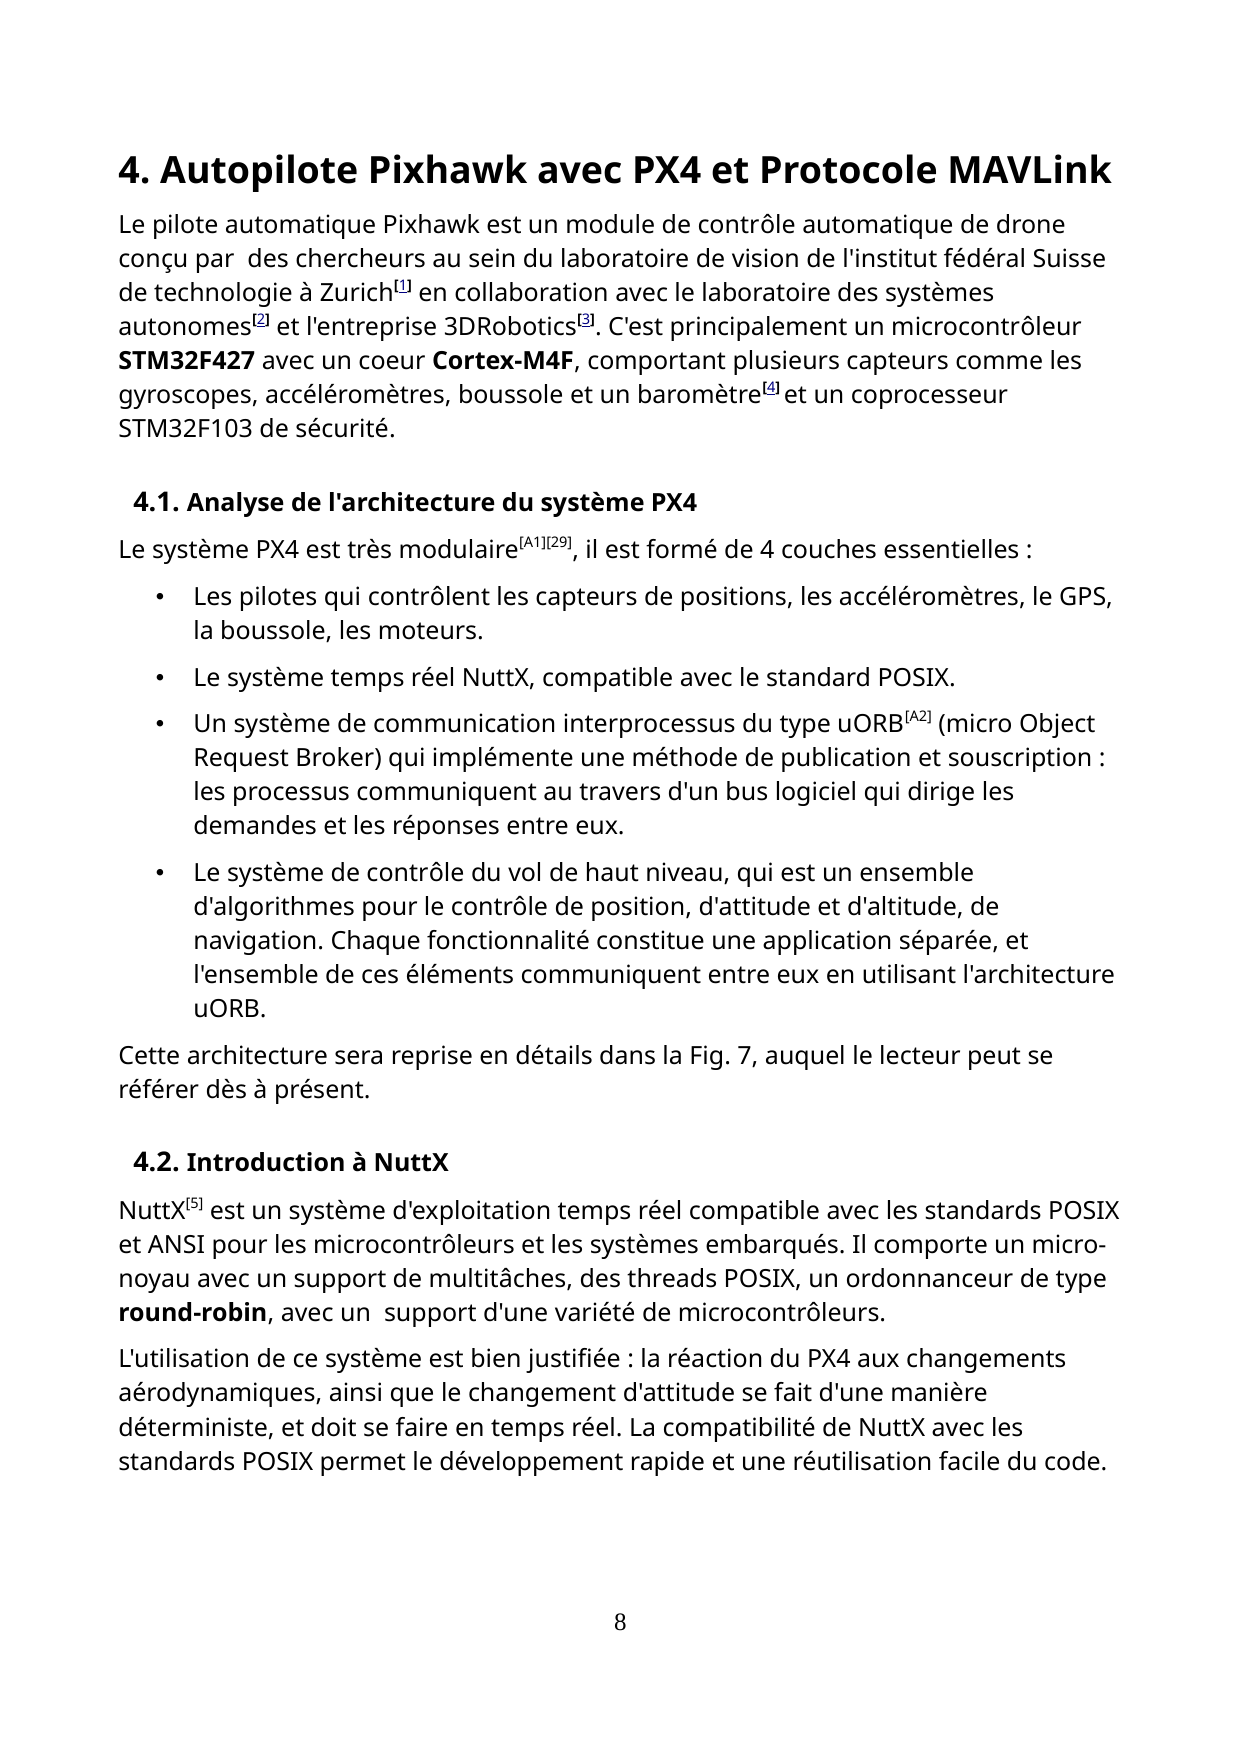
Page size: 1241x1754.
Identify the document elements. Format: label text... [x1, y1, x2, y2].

text Le pilote automatique Pixhawk est un module de contrôle automatique de drone conçu par des chercheurs au sein du laboratoire de vision de l'institut fédéral Suisse de technologie à Zurich[1] en collaboration avec le laboratoire des systèmes autonomes[2] et l'entreprise 3DRobotics[3]. C'est principalement un microcontrôleur STM32F427 avec un coeur Cortex-M4F, comportant plusieurs capteurs comme les gyroscopes, accéléromètres, boussole et un baromètre[4] et un coprocesseur STM32F103 de sécurité. [118, 207, 1122, 445]
text Cette architecture sera reprise en détails dans la Fig. 7, auquel le lecteur peut se référer dès à présent. [118, 1037, 1122, 1105]
text L'utilisation de ce système est bien justifiée : la réaction du PX4 aux changements aérodynamiques, ainsi que le changement d'attitude se fait d'une manière déterministe, et doit se faire en temps réel. La compatibilité de NuttX avec les standards POSIX permet le développement rapide et une réutilisation facile du code. [118, 1341, 1122, 1477]
list Le système de contrôle du vol de haut niveau, qui est un ensemble d'algorithmes pour le contrôle de position, d'attitude et d'altitude, de navigation. Chaque fonctionnalité constitue une application séparée, et l'ensemble de ces éléments communiquent entre eux en utilisant l'architecture uORB. [156, 854, 1122, 1025]
subtitle Analyse de l'architecture du système PX4 [133, 483, 1122, 519]
text NuttX[5] est un système d'exploitation temps réel compatible avec les standards POSIX et ANSI pour les microcontrôleurs et les systèmes embarqués. Il comporte un micro-noyau avec un support de multitâches, des threads POSIX, un ordonnanceur de type round-robin, avec un support d'une variété de microcontrôleurs. [118, 1192, 1122, 1328]
list Les pilotes qui contrôlent les capteurs de positions, les accéléromètres, le GPS, la boussole, les moteurs. [156, 578, 1122, 647]
list Un système de communication interprocessus du type uORB[A2] (micro Object Request Broker) qui implémente une méthode de publication et souscription : les processus communiquent au travers d'un bus logiciel qui dirige les demandes et les réponses entre eux. [156, 706, 1122, 842]
subtitle Introduction à NuttX [133, 1143, 1122, 1180]
list Le système temps réel NuttX, compatible avec le standard POSIX. [156, 659, 1122, 693]
text Le système PX4 est très modulaire[A1][29], il est formé de 4 couches essentielles : [118, 532, 1122, 566]
subtitle Autopilote Pixhawk avec PX4 et Protocole MAVLink [118, 143, 1122, 194]
